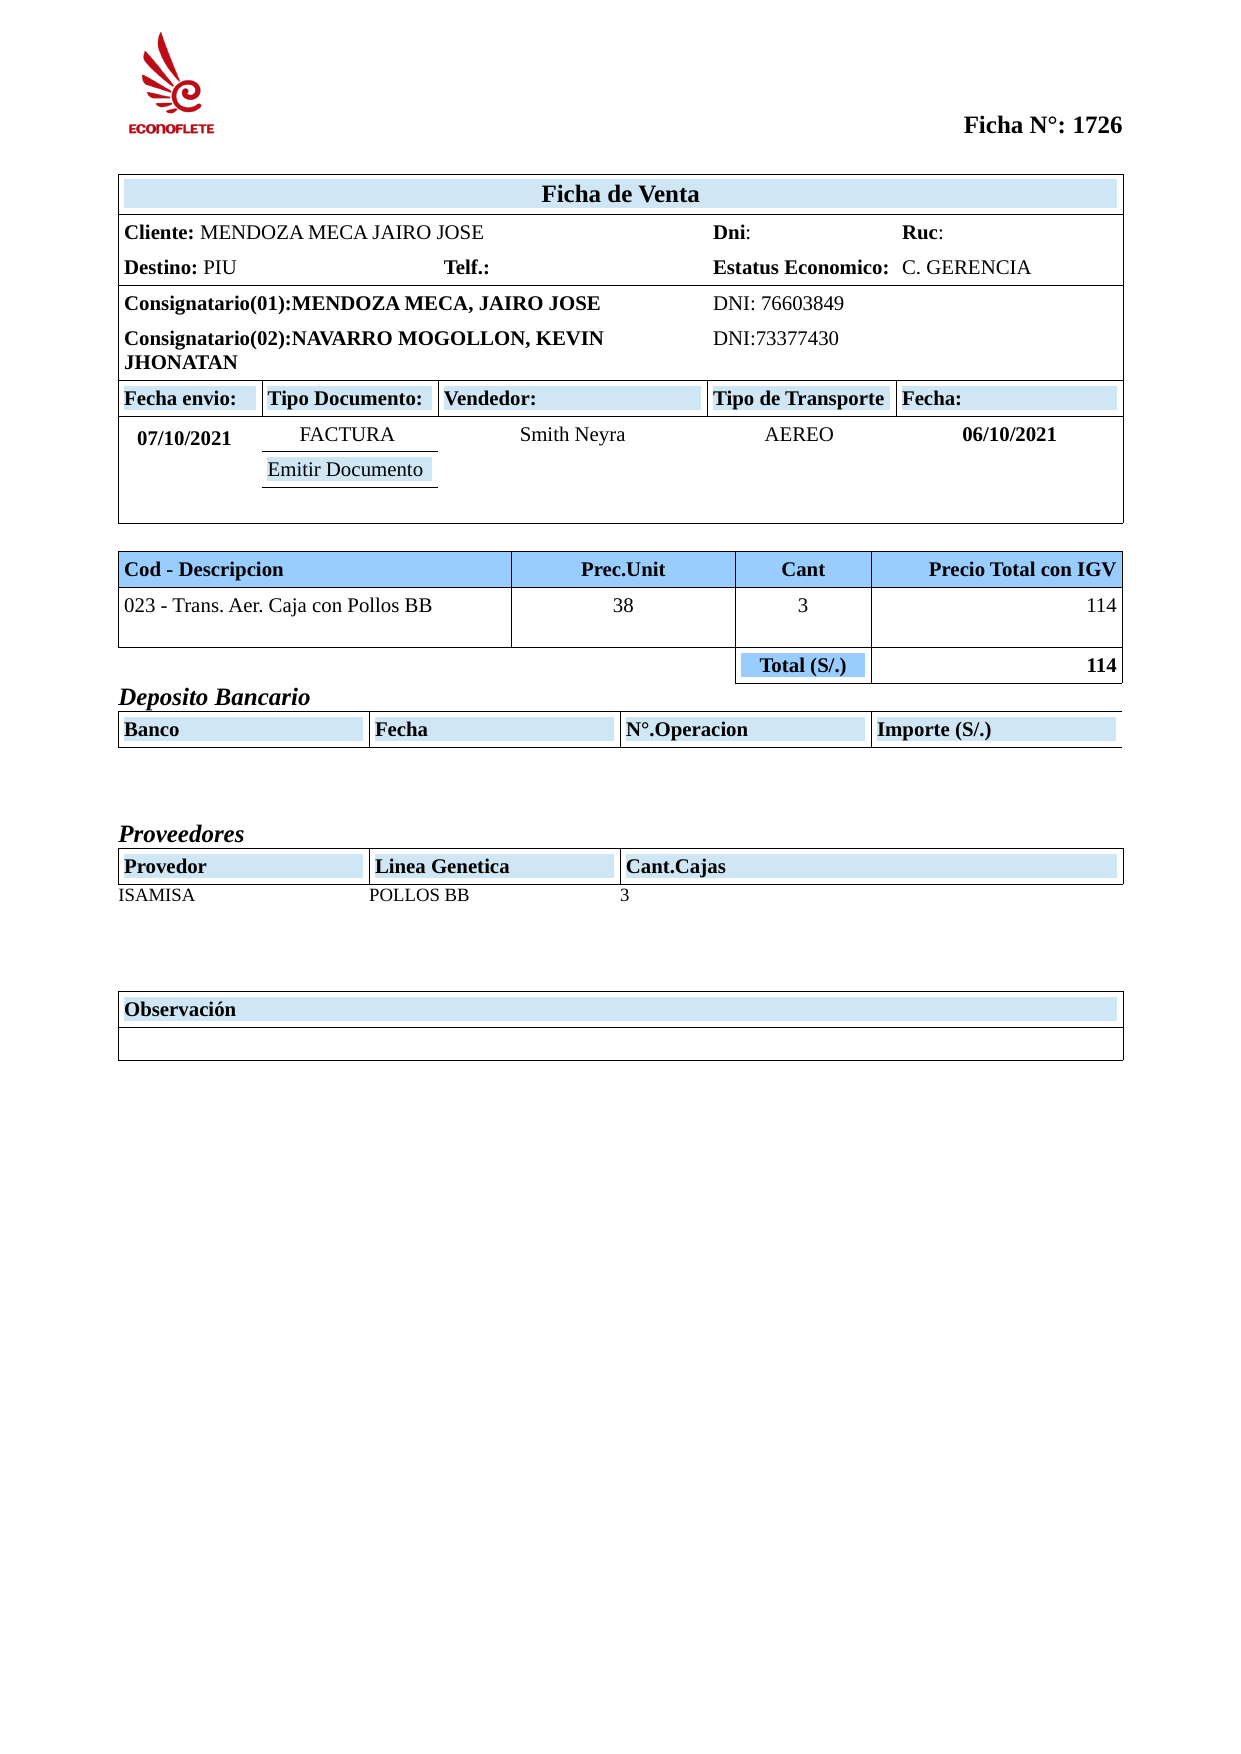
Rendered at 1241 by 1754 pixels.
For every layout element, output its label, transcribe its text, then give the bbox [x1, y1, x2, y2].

table_cell [118, 748, 369, 771]
table_cell DNI: 76603849 [707, 286, 1123, 321]
table_cell [511, 648, 735, 682]
table_cell POLLOS BB [369, 885, 620, 905]
table_cell 023 - Trans. Aer. Caja con Pollos BB [119, 588, 511, 647]
table_cell [118, 948, 369, 970]
table_header Fecha [370, 712, 620, 747]
table_header Precio Total con IGV [872, 552, 1122, 587]
table_header Importe (S/.) [872, 712, 1122, 747]
table_cell [118, 905, 369, 927]
table_header Cant.Cajas [621, 849, 1123, 883]
table_header Banco [119, 712, 369, 747]
table_header Provedor [119, 849, 369, 883]
table_cell 114 [872, 588, 1122, 647]
table_cell [369, 948, 620, 970]
table_cell Destino: PIU [119, 249, 438, 285]
table_cell [118, 795, 369, 819]
table_cell Emitir Documento [262, 452, 438, 487]
table_cell [118, 927, 369, 948]
table_cell Dni: [707, 215, 896, 249]
table_cell 38 [512, 588, 735, 647]
table_header Cant [736, 552, 871, 587]
table_cell 06/10/2021 [896, 417, 1123, 523]
table_cell Tipo de Transporte [708, 381, 896, 416]
text Proveedores [118, 819, 1122, 848]
table_cell [369, 905, 620, 927]
table_cell FACTURA [262, 417, 438, 451]
table_cell [369, 927, 620, 948]
table_cell [871, 748, 1122, 771]
table_cell [620, 905, 1123, 927]
table_cell 3 [620, 885, 1123, 905]
picture [118, 31, 225, 134]
table_cell [369, 771, 620, 795]
table_cell [119, 1028, 1123, 1060]
table_cell Telf.: [438, 249, 707, 285]
table_cell Consignatario(01):MENDOZA MECA, JAIRO JOSE [119, 286, 707, 321]
table_cell [369, 748, 620, 771]
table_cell [871, 795, 1122, 819]
table_cell [620, 795, 871, 819]
table_cell Estatus Economico: [707, 249, 896, 285]
table_cell [118, 771, 369, 795]
table_cell [369, 795, 620, 819]
table_cell [620, 970, 1123, 991]
table_cell [118, 648, 511, 682]
table_cell [620, 948, 1123, 970]
table_cell 07/10/2021 [119, 417, 262, 523]
table_cell C. GERENCIA [896, 249, 1123, 285]
table_header Linea Genetica [370, 849, 620, 883]
table_header Observación [119, 992, 1123, 1027]
table_cell Vendedor: [439, 381, 707, 416]
table_cell AEREO [707, 417, 896, 523]
table_header Ficha de Venta [119, 175, 1123, 214]
table_cell [620, 748, 871, 771]
table_cell DNI:73377430 [707, 321, 1123, 380]
table_cell [118, 970, 369, 991]
table_cell Total (S/.) [736, 648, 871, 682]
table_cell Consignatario(02):NAVARRO MOGOLLON, KEVIN JHONATAN [119, 321, 707, 380]
table_cell Ruc: [896, 215, 1123, 249]
table_cell [262, 488, 438, 523]
table_cell Smith Neyra [438, 417, 707, 523]
table_cell ISAMISA [118, 885, 369, 905]
table_header Prec.Unit [512, 552, 735, 587]
table_cell Fecha envio: [119, 381, 262, 416]
table_cell Tipo Documento: [263, 381, 438, 416]
text Deposito Bancario [118, 682, 1122, 711]
table_header Cod - Descripcion [119, 552, 511, 587]
table_header N°.Operacion [621, 712, 871, 747]
table_cell 114 [872, 648, 1122, 682]
table_cell Fecha: [897, 381, 1123, 416]
table_cell [871, 771, 1122, 795]
table_cell 3 [736, 588, 871, 647]
table_cell Cliente: MENDOZA MECA JAIRO JOSE [119, 215, 707, 249]
table_cell [620, 771, 871, 795]
table_cell [369, 970, 620, 991]
table_cell [620, 927, 1123, 948]
